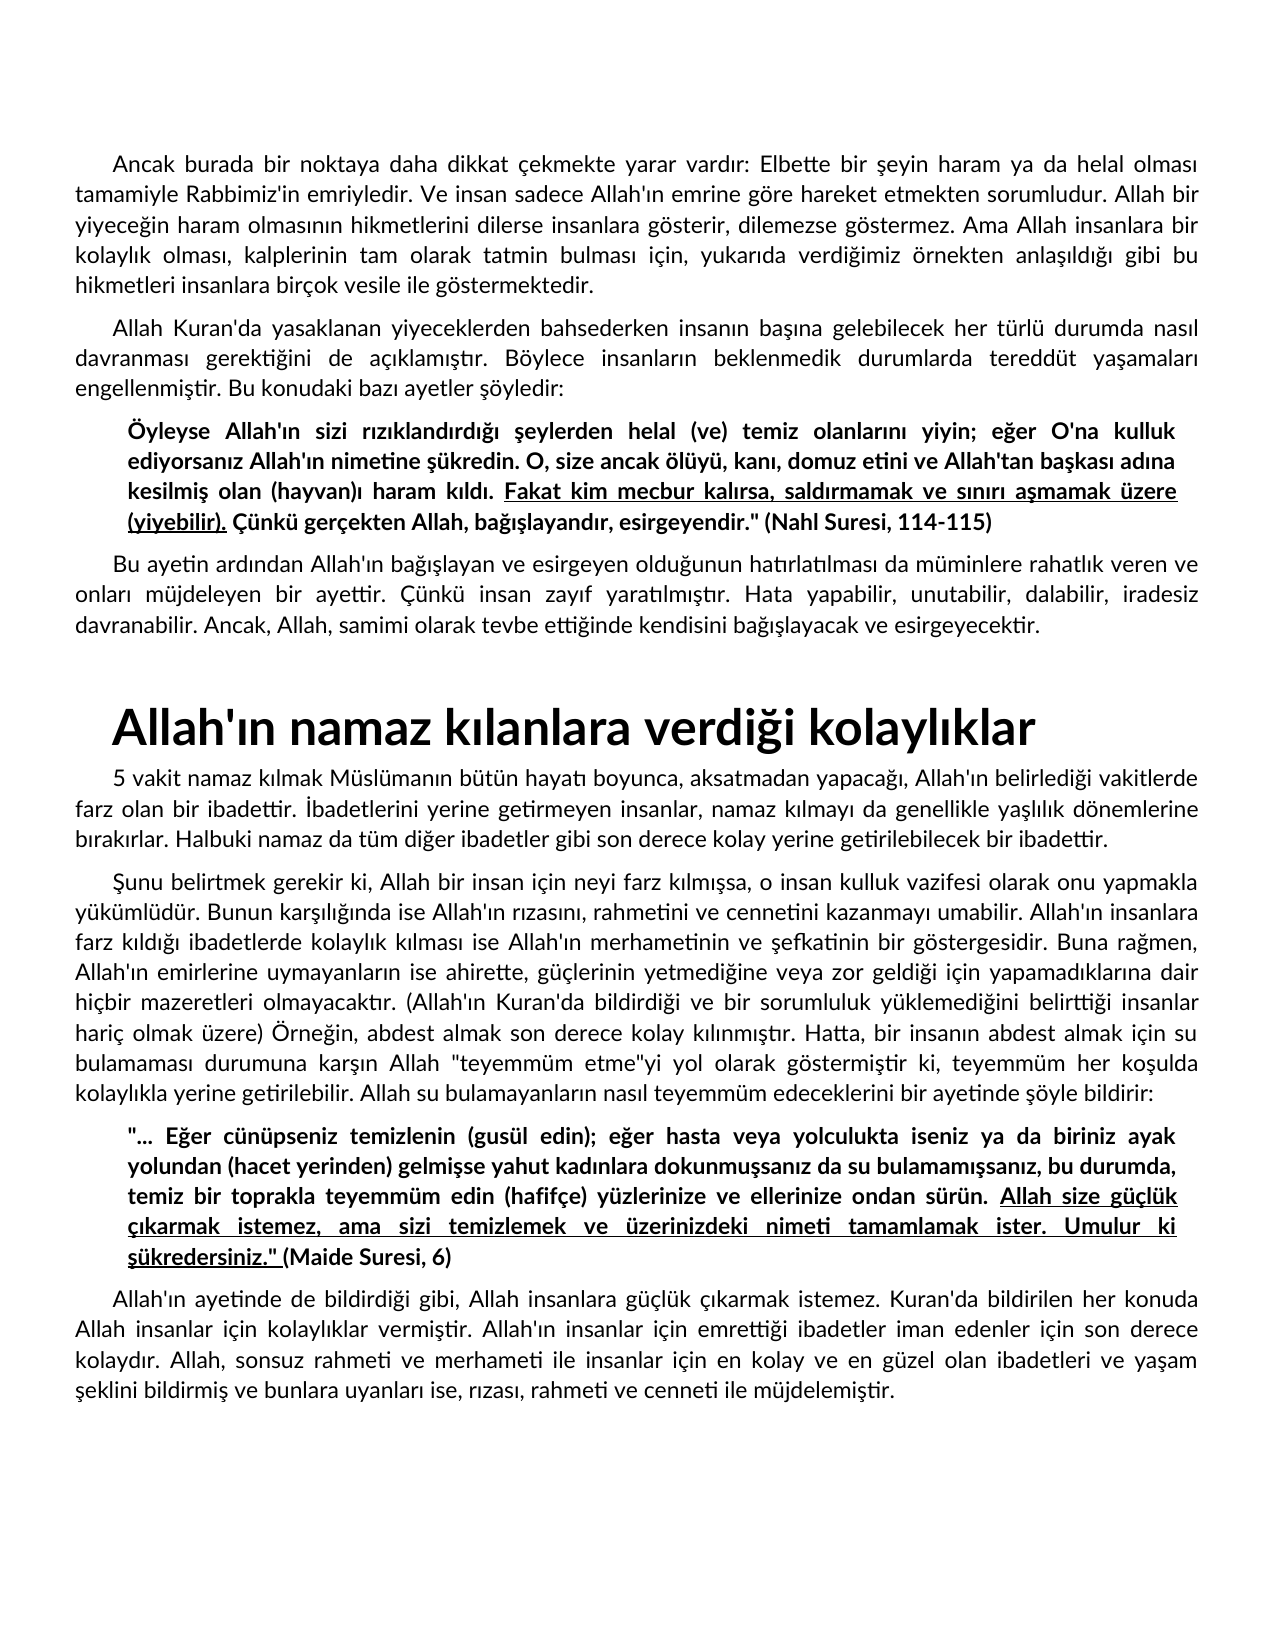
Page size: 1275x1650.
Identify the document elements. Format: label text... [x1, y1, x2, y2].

subtitle Allah'ın namaz kılanlara verdiği kolaylıklar [112, 696, 1200, 756]
text Allah'ın ayetinde de bildirdiği gibi, Allah insanlara güçlük çıkarmak istemez. Kuran'da bildirilen her konuda Allah insanlar için kolaylıklar vermiştir. Allah'ın insanlar için emrettiği ibadetler iman edenler için son derece kolaydır. Allah, sonsuz rahmeti ve merhameti ile insanlar için en kolay ve en güzel olan ibadetleri ve yaşam şeklini bildirmiş ve bunlara uyanları ise, rızası, rahmeti ve cenneti ile müjdelemiştir. [75, 1285, 1200, 1403]
text "... Eğer cünüpseniz temizlenin (gusül edin); eğer hasta veya yolculukta iseniz ya da biriniz ayak yolundan (hacet yerinden) gelmişse yahut kadınlara dokunmuşsanız da su bulamamışsanız, bu durumda, temiz bir toprakla teyemmüm edin (hafifçe) yüzlerinize ve ellerinize ondan sürün. Allah size güçlük çıkarmak istemez, ama sizi temizlemek ve üzerinizdeki nimeti tamamlamak ister. Umulur ki [127, 1121, 1177, 1236]
text 5 vakit namaz kılmak Müslümanın bütün hayatı boyunca, aksatmadan yapacağı, Allah'ın belirlediği vakitlerde farz olan bir ibadettir. İbadetlerini yerine getirmeyen insanlar, namaz kılmayı da genellikle yaşlılık dönemlerine bırakırlar. Halbuki namaz da tüm diğer ibadetler gibi son derece kolay yerine getirilebilecek bir ibadettir. [75, 764, 1200, 852]
text Allah Kuran'da yasaklanan yiyeceklerden bahsederken insanın başına gelebilecek her türlü durumda nasıl davranması gerektiğini de açıklamıştır. Böylece insanların beklenmedik durumlarda tereddüt yaşamaları engellenmiştir. Bu konudaki bazı ayetler şöyledir: [75, 313, 1200, 401]
text Şunu belirtmek gerekir ki, Allah bir insan için neyi farz kılmışsa, o insan kulluk vazifesi olarak onu yapmakla yükümlüdür. Bunun karşılığında ise Allah'ın rızasını, rahmetini ve cennetini kazanmayı umabilir. Allah'ın insanlara farz kıldığı ibadetlerde kolaylık kılması ise Allah'ın merhametinin ve şefkatinin bir göstergesidir. Buna rağmen, Allah'ın emirlerine uymayanların ise ahirette, güçlerinin yetmediğine veya zor geldiği için yapamadıklarına dair hiçbir mazeretleri olmayacaktır. (Allah'ın Kuran'da bildirdiği ve bir sorumluluk yüklemediğini belirttiği insanlar hariç olmak üzere) Örneğin, abdest almak son derece kolay kılınmıştır. Hatta, bir insanın abdest almak için su bulamaması durumuna karşın Allah "teyemmüm etme"yi yol olarak göstermiştir ki, teyemmüm her koşulda kolaylıkla yerine getirilebilir. Allah su bulamayanların nasıl teyemmüm edeceklerini bir ayetinde şöyle bildirir: [75, 867, 1200, 1106]
text Ancak burada bir noktaya daha dikkat çekmekte yarar vardır: Elbette bir şeyin haram ya da helal olması tamamiyle Rabbimiz'in emriyledir. Ve insan sadece Allah'ın emrine göre hareket etmekten sorumludur. Allah bir yiyeceğin haram olmasının hikmetlerini dilerse insanlara gösterir, dilemezse göstermez. Ama Allah insanlara bir kolaylık olması, kalplerinin tam olarak tatmin bulması için, yukarıda verdiğimiz örnekten anlaşıldığı gibi bu hikmetleri insanlara birçok vesile ile göstermektedir. [75, 150, 1200, 298]
text şükredersiniz." (Maide Suresi, 6) [127, 1237, 1177, 1270]
text Bu ayetin ardından Allah'ın bağışlayan ve esirgeyen olduğunun hatırlatılması da müminlere rahatlık veren ve onları müjdeleyen bir ayettir. Çünkü insan zayıf yaratılmıştır. Hata yapabilir, unutabilir, dalabilir, iradesiz davranabilir. Ancak, Allah, samimi olarak tevbe ettiğinde kendisini bağışlayacak ve esirgeyecektir. [75, 550, 1200, 638]
text Öyleyse Allah'ın sizi rızıklandırdığı şeylerden helal (ve) temiz olanlarını yiyin; eğer O'na kulluk ediyorsanız Allah'ın nimetine şükredin. O, size ancak ölüyü, kanı, domuz etini ve Allah'tan başkası adına kesilmiş olan (hayvan)ı haram kıldı. Fakat kim mecbur kalırsa, saldırmamak ve sınırı aşmamak üzere (yiyebilir). Çünkü gerçekten Allah, bağışlayandır, esirgeyendir." (Nahl Suresi, 114-115) [127, 417, 1177, 535]
